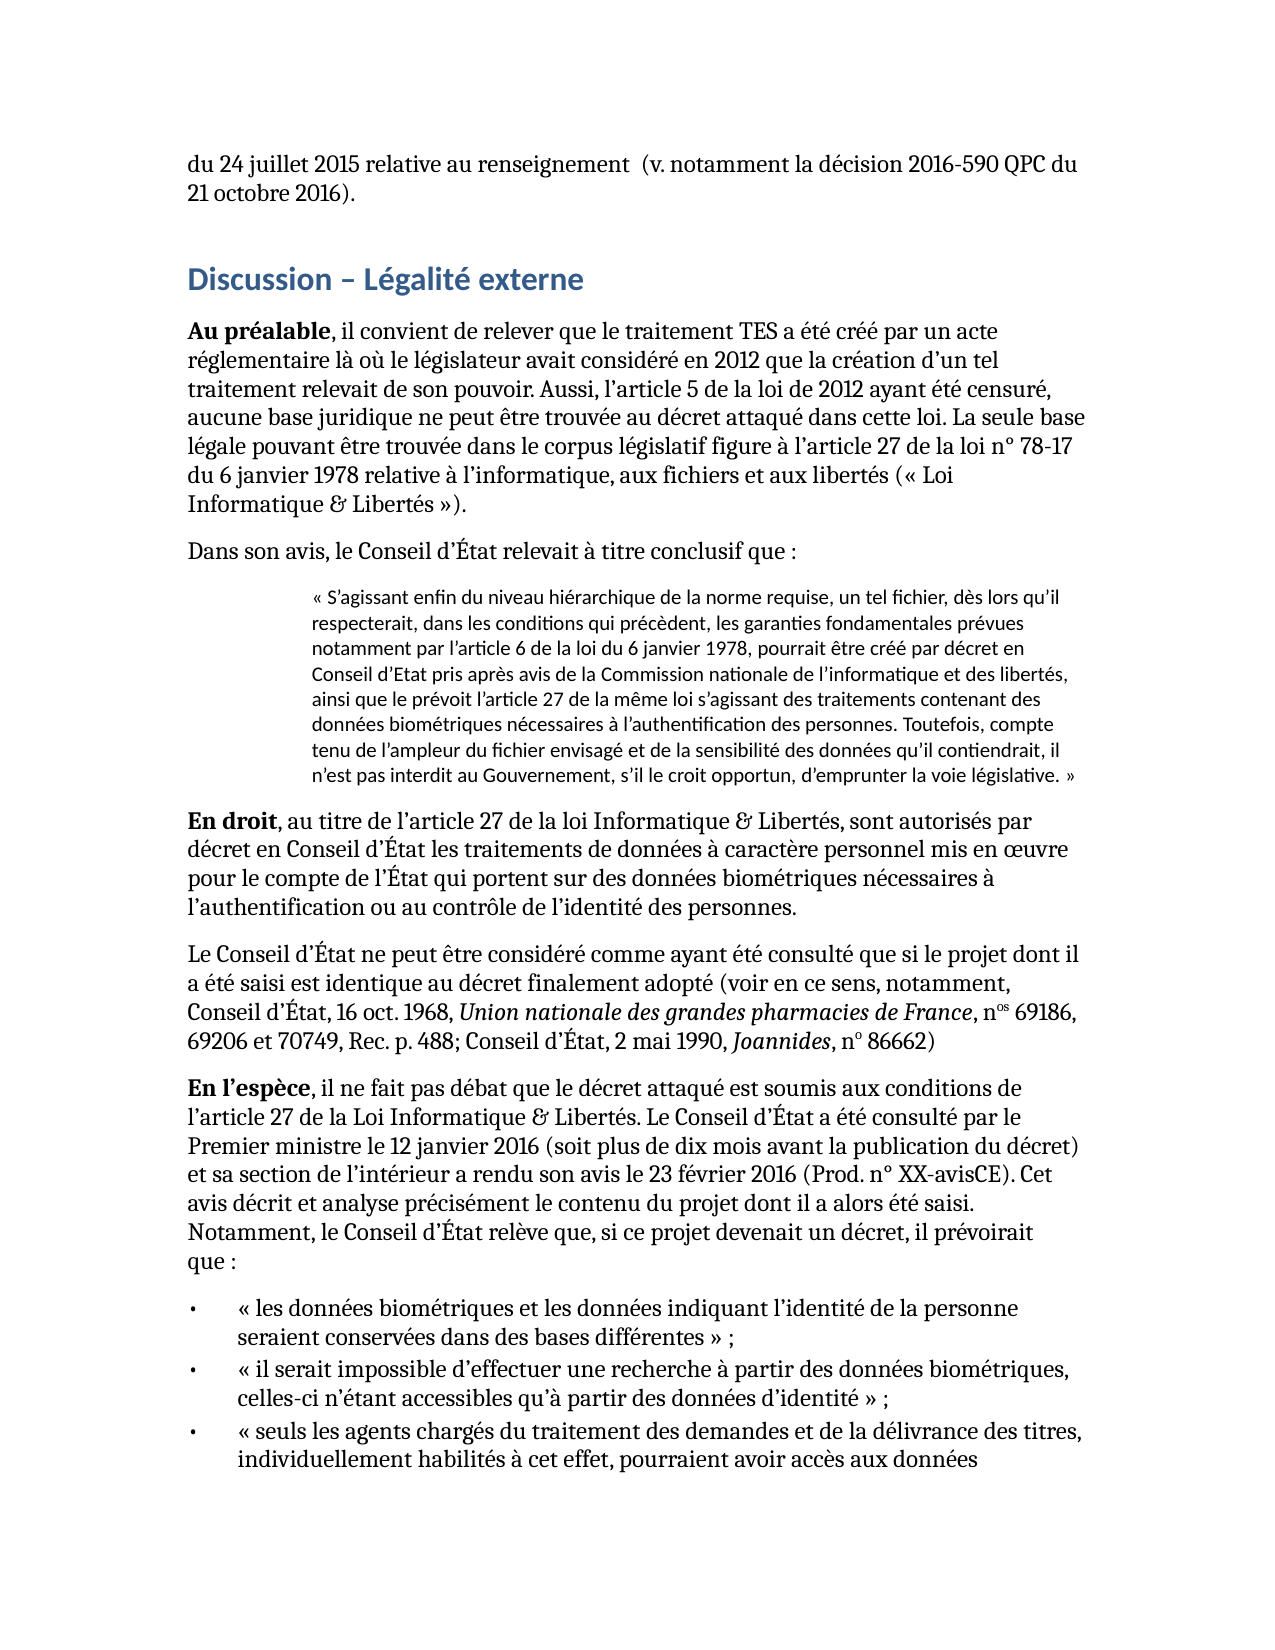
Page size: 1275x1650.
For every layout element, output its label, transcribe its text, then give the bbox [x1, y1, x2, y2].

list « seuls les agents chargés du traitement des demandes et de la délivrance des titres, individuellement habilités à cet effet, pourraient avoir accès aux données [187, 1417, 1087, 1474]
subtitle Discussion – Légalité externe [187, 257, 1087, 298]
text En droit, au titre de l’article 27 de la loi Informatique & Libertés, sont autorisés par décret en Conseil d’État les traitements de données à caractère personnel mis en œuvre pour le compte de l’État qui portent sur des données biométriques nécessaires à l’authentification ou au contrôle de l’identité des personnes. [187, 807, 1087, 922]
text du 24 juillet 2015 relative au renseignement (v. notamment la décision 2016-590 QPC du 21 octobre 2016). [187, 150, 1087, 207]
text Le Conseil d’État ne peut être considéré comme ayant été consulté que si le projet dont il a été saisi est identique au décret finalement adopté (voir en ce sens, notamment, Conseil d’État, 16 oct. 1968, Union nationale des grandes pharmacies de France, nos 69186, 69206 et 70749, Rec. p. 488; Conseil d’État, 2 mai 1990, Joannides, no 86662) [187, 940, 1087, 1055]
list « les données biométriques et les données indiquant l’identité de la personne seraient conservées dans des bases différentes » ; [187, 1294, 1087, 1352]
text « S’agissant enfin du niveau hiérarchique de la norme requise, un tel fichier, dès lors qu’il respecterait, dans les conditions qui précèdent, les garanties fondamentales prévues notamment par l’article 6 de la loi du 6 janvier 1978, pourrait être créé par décret en Conseil d’Etat pris après avis de la Commission nationale de l’informatique et des libertés, ainsi que le prévoit l’article 27 de la même loi s’agissant des traitements contenant des données biométriques nécessaires à l’authentification des personnes. Toutefois, compte tenu de l’ampleur du fichier envisagé et de la sensibilité des données qu’il contiendrait, il n’est pas interdit au Gouvernement, s’il le croit opportun, d’emprunter la voie législative. » [312, 584, 1087, 788]
text En l’espèce, il ne fait pas débat que le décret attaqué est soumis aux conditions de l’article 27 de la Loi Informatique & Libertés. Le Conseil d’État a été consulté par le Premier ministre le 12 janvier 2016 (soit plus de dix mois avant la publication du décret) et sa section de l’intérieur a rendu son avis le 23 février 2016 (Prod. n° XX-avisCE). Cet avis décrit et analyse précisément le contenu du projet dont il a alors été saisi. Notamment, le Conseil d’État relève que, si ce projet devenait un décret, il prévoirait que : [187, 1074, 1087, 1275]
list « il serait impossible d’effectuer une recherche à partir des données biométriques, celles-ci n’étant accessibles qu’à partir des données d’identité » ; [187, 1355, 1087, 1413]
text Au préalable, il convient de relever que le traitement TES a été créé par un acte réglementaire là où le législateur avait considéré en 2012 que la création d’un tel traitement relevait de son pouvoir. Aussi, l’article 5 de la loi de 2012 ayant été censuré, aucune base juridique ne peut être trouvée au décret attaqué dans cette loi. La seule base légale pouvant être trouvée dans le corpus législatif figure à l’article 27 de la loi n° 78-17 du 6 janvier 1978 relative à l’informatique, aux fichiers et aux libertés (« Loi Informatique & Libertés »). [187, 317, 1087, 518]
text Dans son avis, le Conseil d’État relevait à titre conclusif que : [187, 537, 1087, 566]
